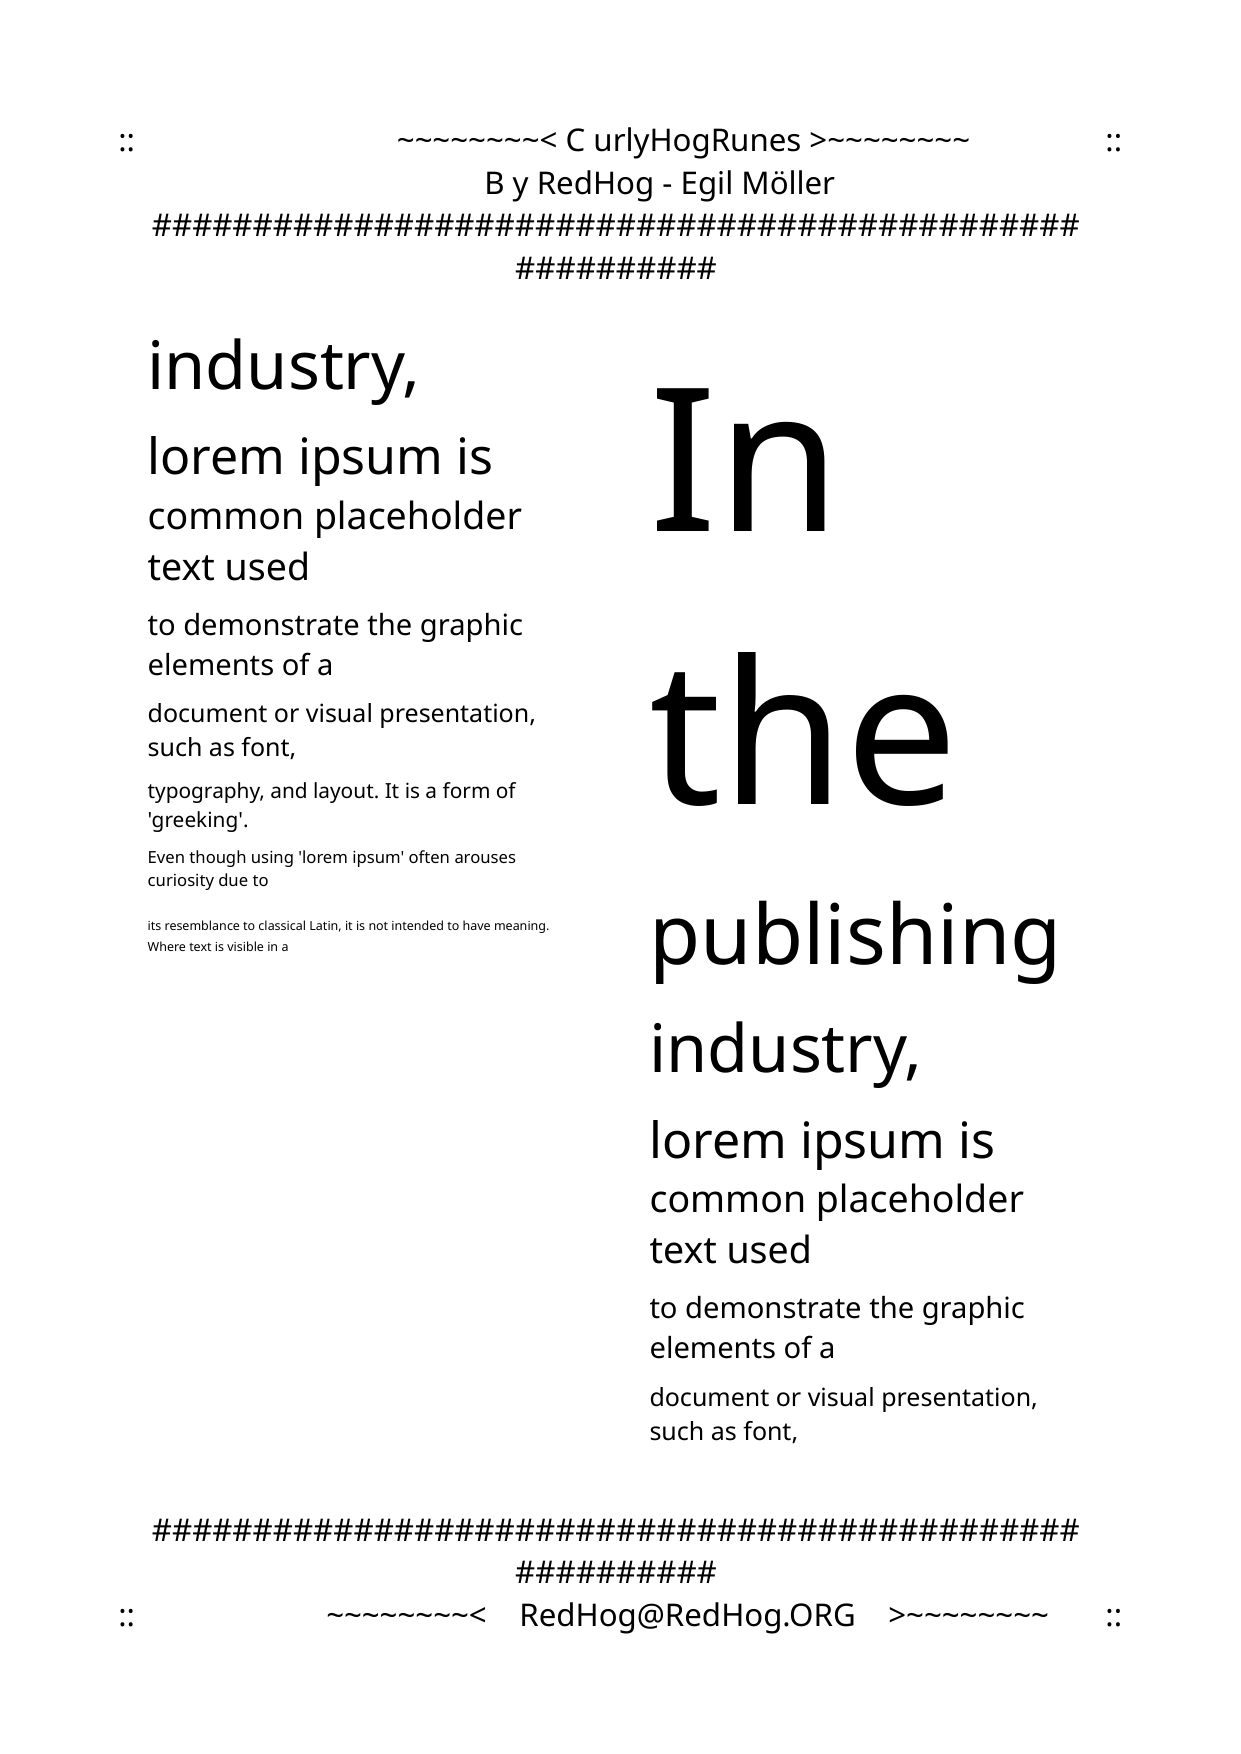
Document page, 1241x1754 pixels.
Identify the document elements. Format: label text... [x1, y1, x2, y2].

text typography, and layout. It is a form of 'greeking'. [147, 777, 582, 833]
text document or visual presentation, such as font, [649, 1379, 1084, 1447]
text to demonstrate the graphic elements of a [649, 1287, 1084, 1367]
text lorem ipsum is common placeholder text used [147, 421, 582, 592]
text In the [649, 318, 1084, 863]
text industry, [649, 1001, 1084, 1092]
text lorem ipsum is common placeholder text used [649, 1105, 1084, 1275]
text Even though using 'lorem ipsum' often arouses curiosity due to [147, 846, 582, 891]
text publishing [649, 875, 1084, 989]
text to demonstrate the graphic elements of a [147, 604, 582, 683]
text document or visual presentation, such as font, [147, 696, 582, 764]
text its resemblance to classical Latin, it is not intended to have meaning. Where text is visible in a [147, 904, 582, 955]
text industry, [147, 318, 582, 409]
